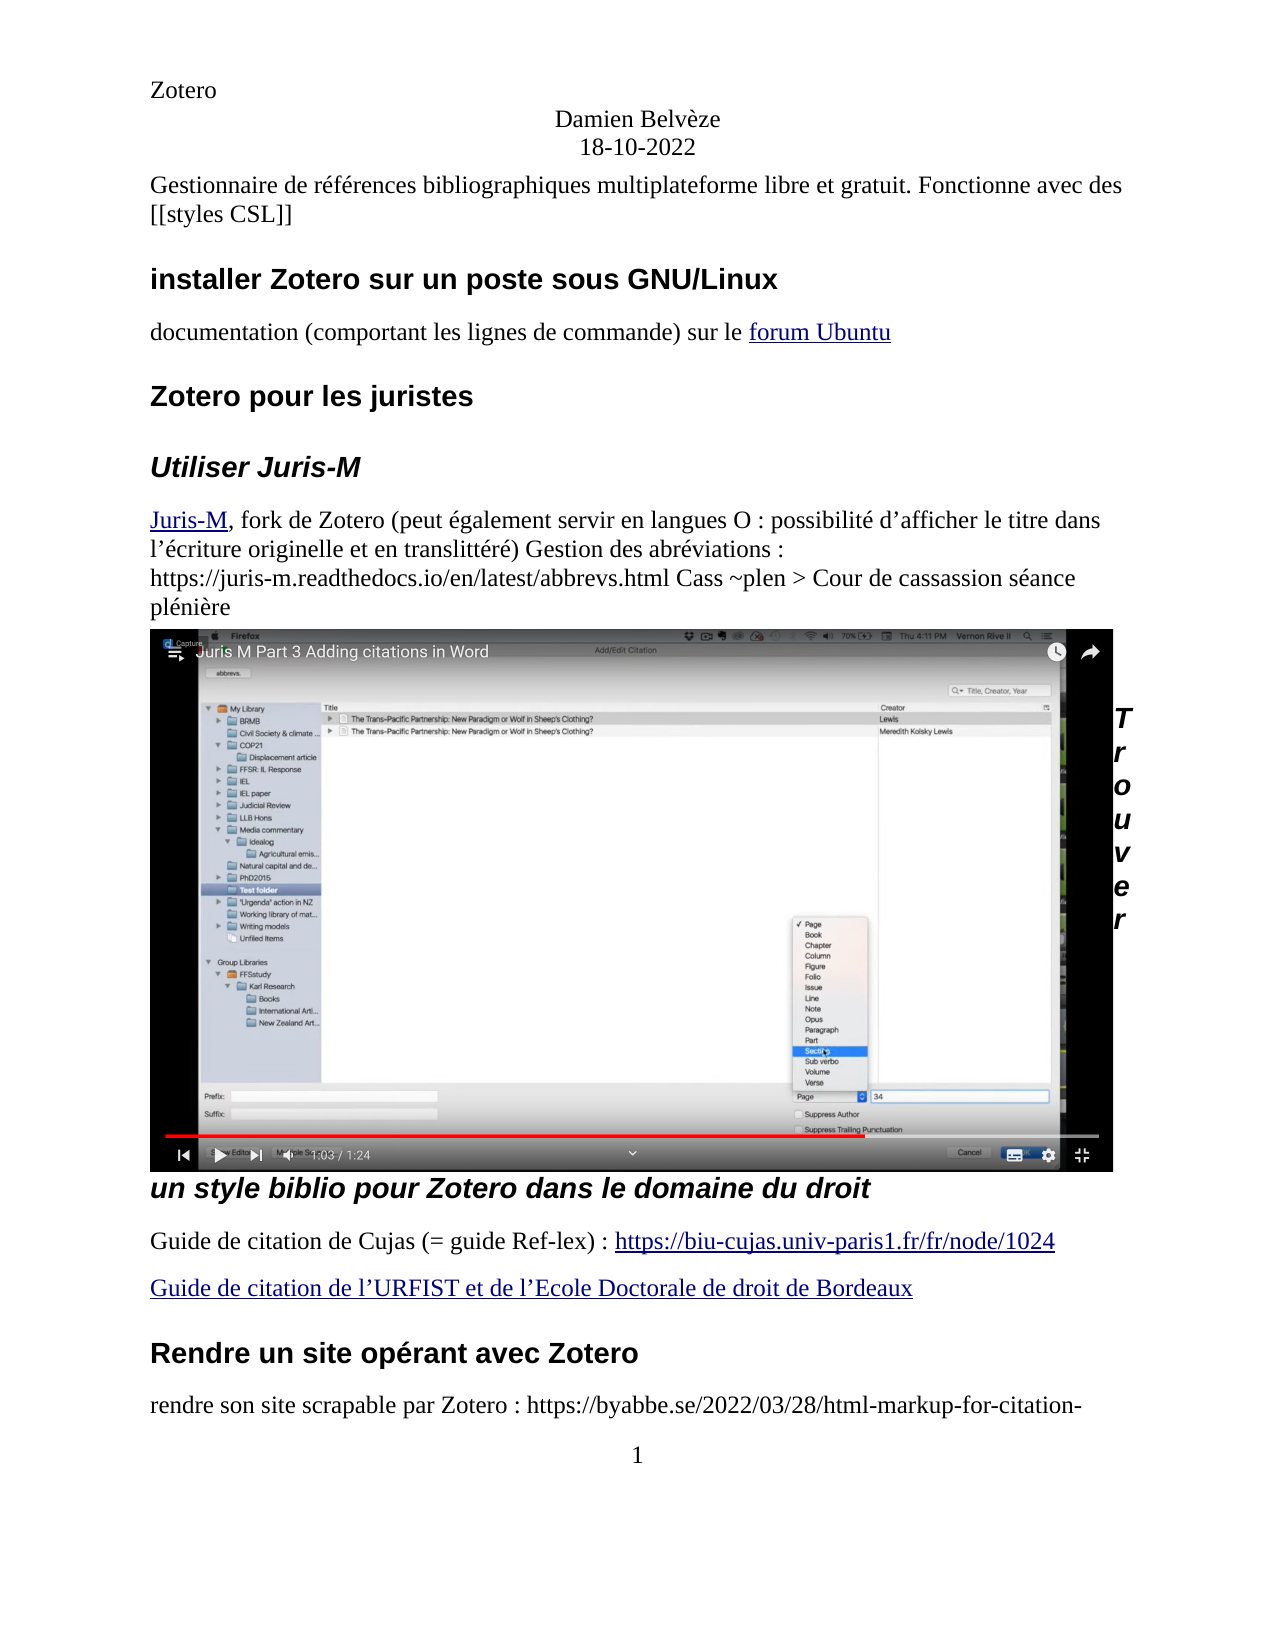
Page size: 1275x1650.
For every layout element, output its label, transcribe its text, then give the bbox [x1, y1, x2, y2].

text Zotero [150, 75, 1125, 104]
text documentation (comportant les lignes de commande) sur le forum Ubuntu [150, 317, 1125, 345]
text 18-10-2022 [150, 132, 1125, 161]
subtitle Rendre un site opérant avec Zotero [150, 1336, 1125, 1369]
text Guide de citation de l’URFIST et de l’Ecole Doctorale de droit de Bordeaux [150, 1273, 1125, 1302]
subtitle Utiliser Juris-M [150, 450, 1125, 484]
text Gestionnaire de références bibliographiques multiplateforme libre et gratuit. Fonctionne avec des [[styles CSL]] [150, 170, 1125, 228]
text Juris-M, fork de Zotero (peut également servir en langues O : possibilité d’afficher le titre dans l’écriture originelle et en translittéré) Gestion des abréviations : https://juris-m.readthedocs.io/en/latest/abbrevs.html Cass ~plen > Cour de cassassion séance plénière [150, 505, 1125, 620]
text Guide de citation de Cujas (= guide Ref-lex) : https://biu-cujas.univ-paris1.fr/fr/node/1024 [150, 1226, 1125, 1255]
subtitle Zotero pour les juristes [150, 379, 1125, 413]
subtitle installer Zotero sur un poste sous GNU/Linux [150, 262, 1125, 295]
text Damien Belvèze [150, 104, 1125, 132]
text rendre son site scrapable par Zotero : https://byabbe.se/2022/03/28/html-markup-for-citation- [150, 1391, 1125, 1419]
subtitle Trouver un style biblio pour Zotero dans le domaine du droit [150, 917, 1125, 1205]
